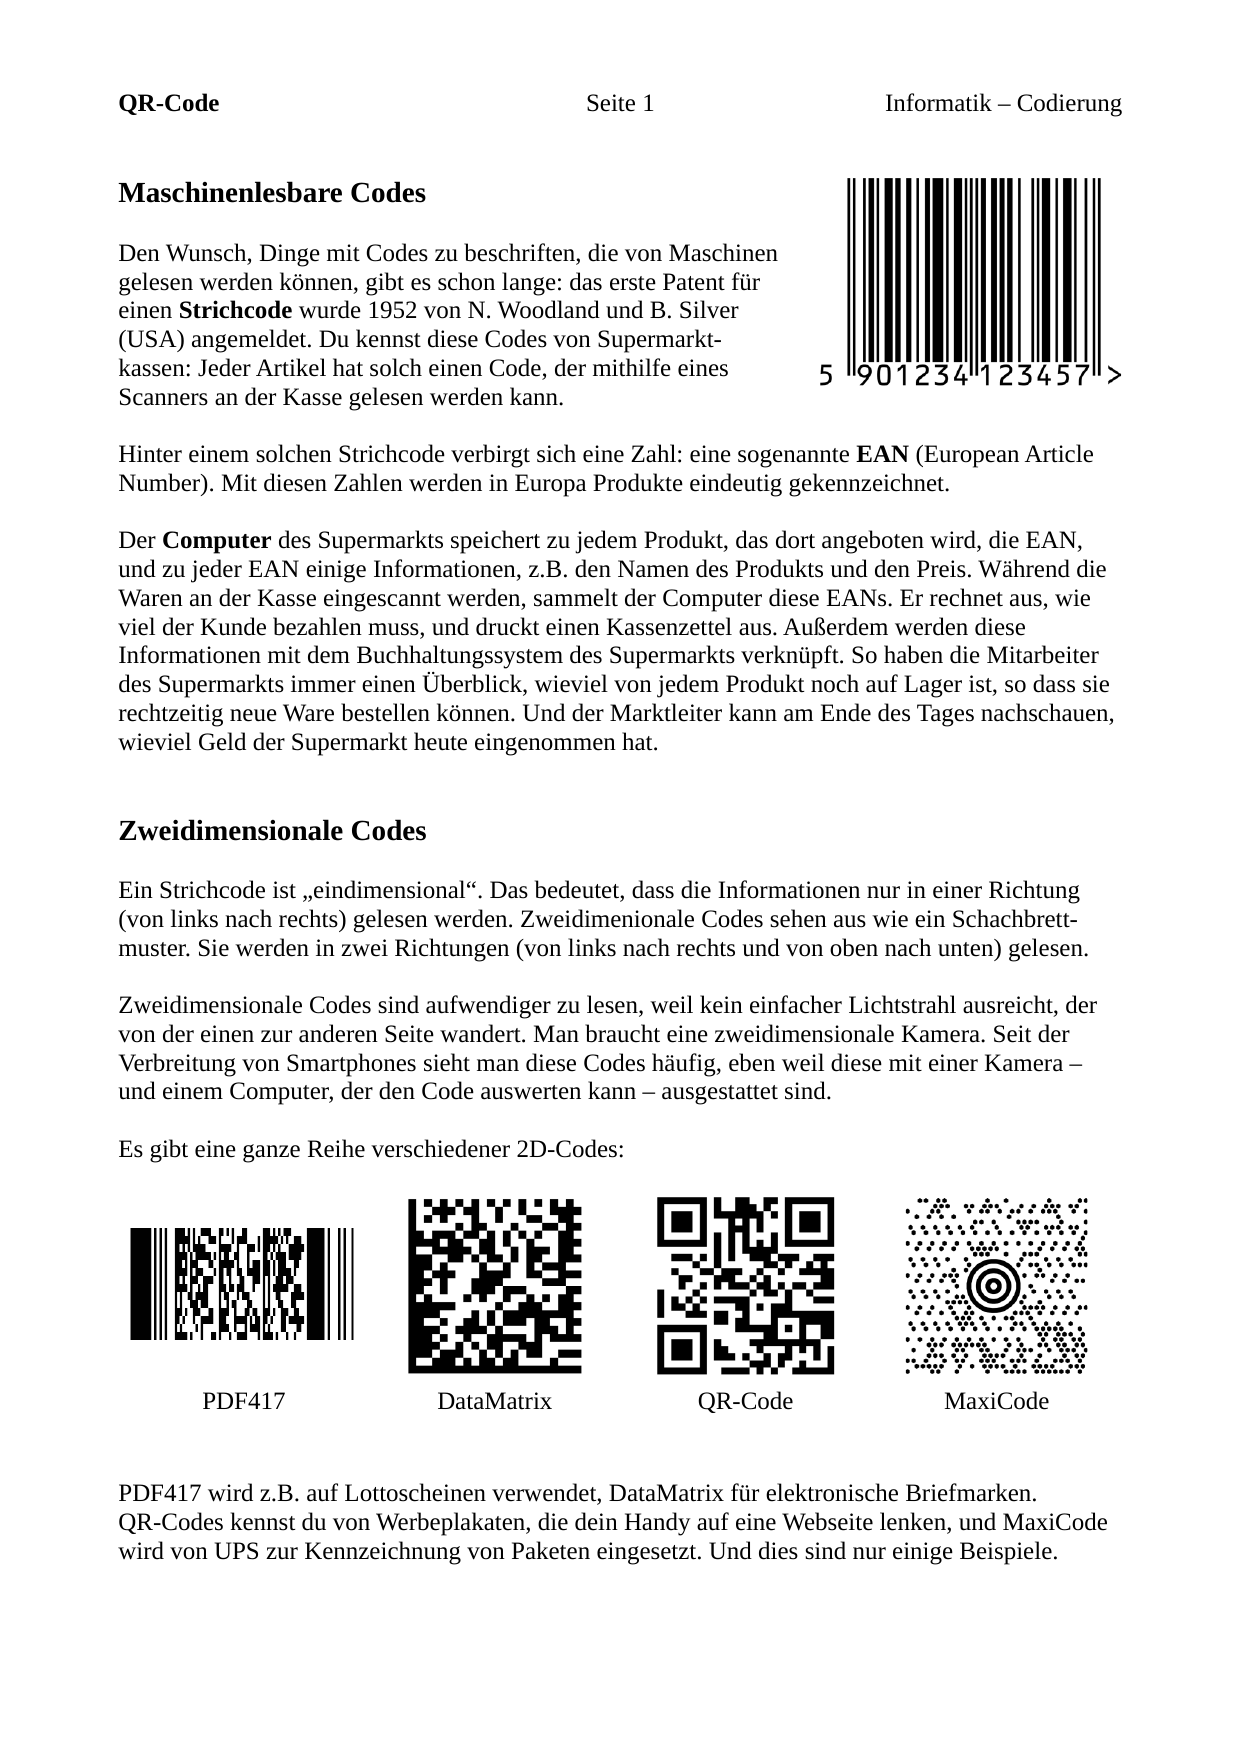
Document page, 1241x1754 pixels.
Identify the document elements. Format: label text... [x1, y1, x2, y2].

picture [656, 1197, 835, 1375]
table_cell DataMatrix [369, 1381, 620, 1421]
table_cell PDF417 [118, 1381, 369, 1421]
table_header [369, 1191, 620, 1381]
text PDF417 wird z.B. auf Lottoscheinen verwendet, DataMatrix für elektronische Briefmarken. QR‑Codes kennst du von Werbeplakaten, die dein Handy auf eine Webseite lenken, und MaxiCode wird von UPS zur Kennzeichnung von Paketen eingesetzt. Und dies sind nur einige Beispiele. [118, 1478, 1122, 1564]
picture [820, 177, 1122, 386]
table_cell QR-Code [620, 1381, 871, 1421]
table_header [871, 1191, 1122, 1381]
text Zweidimensionale Codes [118, 813, 1122, 846]
text Den Wunsch, Dinge mit Codes zu beschriften, die von Maschinen gelesen werden können, gibt es schon lange: das erste Patent für einen Strichcode wurde 1952 von N. Woodland und B. Silver (USA) angemeldet. Du kennst diese Codes von Supermarkt-kassen: Jeder Artikel hat solch einen Code, der mithilfe eines Scanners an der Kasse gelesen werden kann. [118, 238, 1122, 410]
table_cell MaxiCode [871, 1381, 1122, 1421]
text Es gibt eine ganze Reihe verschiedener 2D-Codes: [118, 1134, 1122, 1163]
text Zweidimensionale Codes sind aufwendiger zu lesen, weil kein einfacher Lichtstrahl ausreicht, der von der einen zur anderen Seite wandert. Man braucht eine zweidimensionale Kamera. Seit der Verbreitung von Smartphones sieht man diese Codes häufig, eben weil diese mit einer Kamera – und einem Computer, der den Code auswerten kann – ausgestattet sind. [118, 990, 1122, 1105]
text Der Computer des Supermarkts speichert zu jedem Produkt, das dort angeboten wird, die EAN, und zu jeder EAN einige Informationen, z.B. den Namen des Produkts und den Preis. Während die Waren an der Kasse eingescannt werden, sammelt der Computer diese EANs. Er rechnet aus, wie viel der Kunde bezahlen muss, und druckt einen Kassenzettel aus. Außerdem werden diese Informationen mit dem Buchhaltungssystem des Supermarkts verknüpft. So haben die Mitarbeiter des Supermarkts immer einen Überblick, wieviel von jedem Produkt noch auf Lager ist, so dass sie rechtzeitig neue Ware bestellen können. Und der Marktleiter kann am Ende des Tages nachschauen, wieviel Geld der Supermarkt heute eingenommen hat. [118, 525, 1122, 755]
text Hinter einem solchen Strichcode verbirgt sich eine Zahl: eine sogenannte EAN (European Article Number). Mit diesen Zahlen werden in Europa Produkte eindeutig gekennzeichnet. [118, 439, 1122, 497]
text Maschinenlesbare Codes [118, 176, 1122, 209]
picture [407, 1198, 582, 1374]
picture [127, 1228, 360, 1344]
text Ein Strichcode ist „eindimensional“. Das bedeutet, dass die Informationen nur in einer Richtung (von links nach rechts) gelesen werden. Zweidimenionale Codes sehen aus wie ein Schachbrett-muster. Sie werden in zwei Richtungen (von links nach rechts und von oben nach unten) gelesen. [118, 875, 1122, 961]
table_header [118, 1191, 369, 1381]
table_header [620, 1191, 871, 1381]
picture [905, 1198, 1088, 1374]
